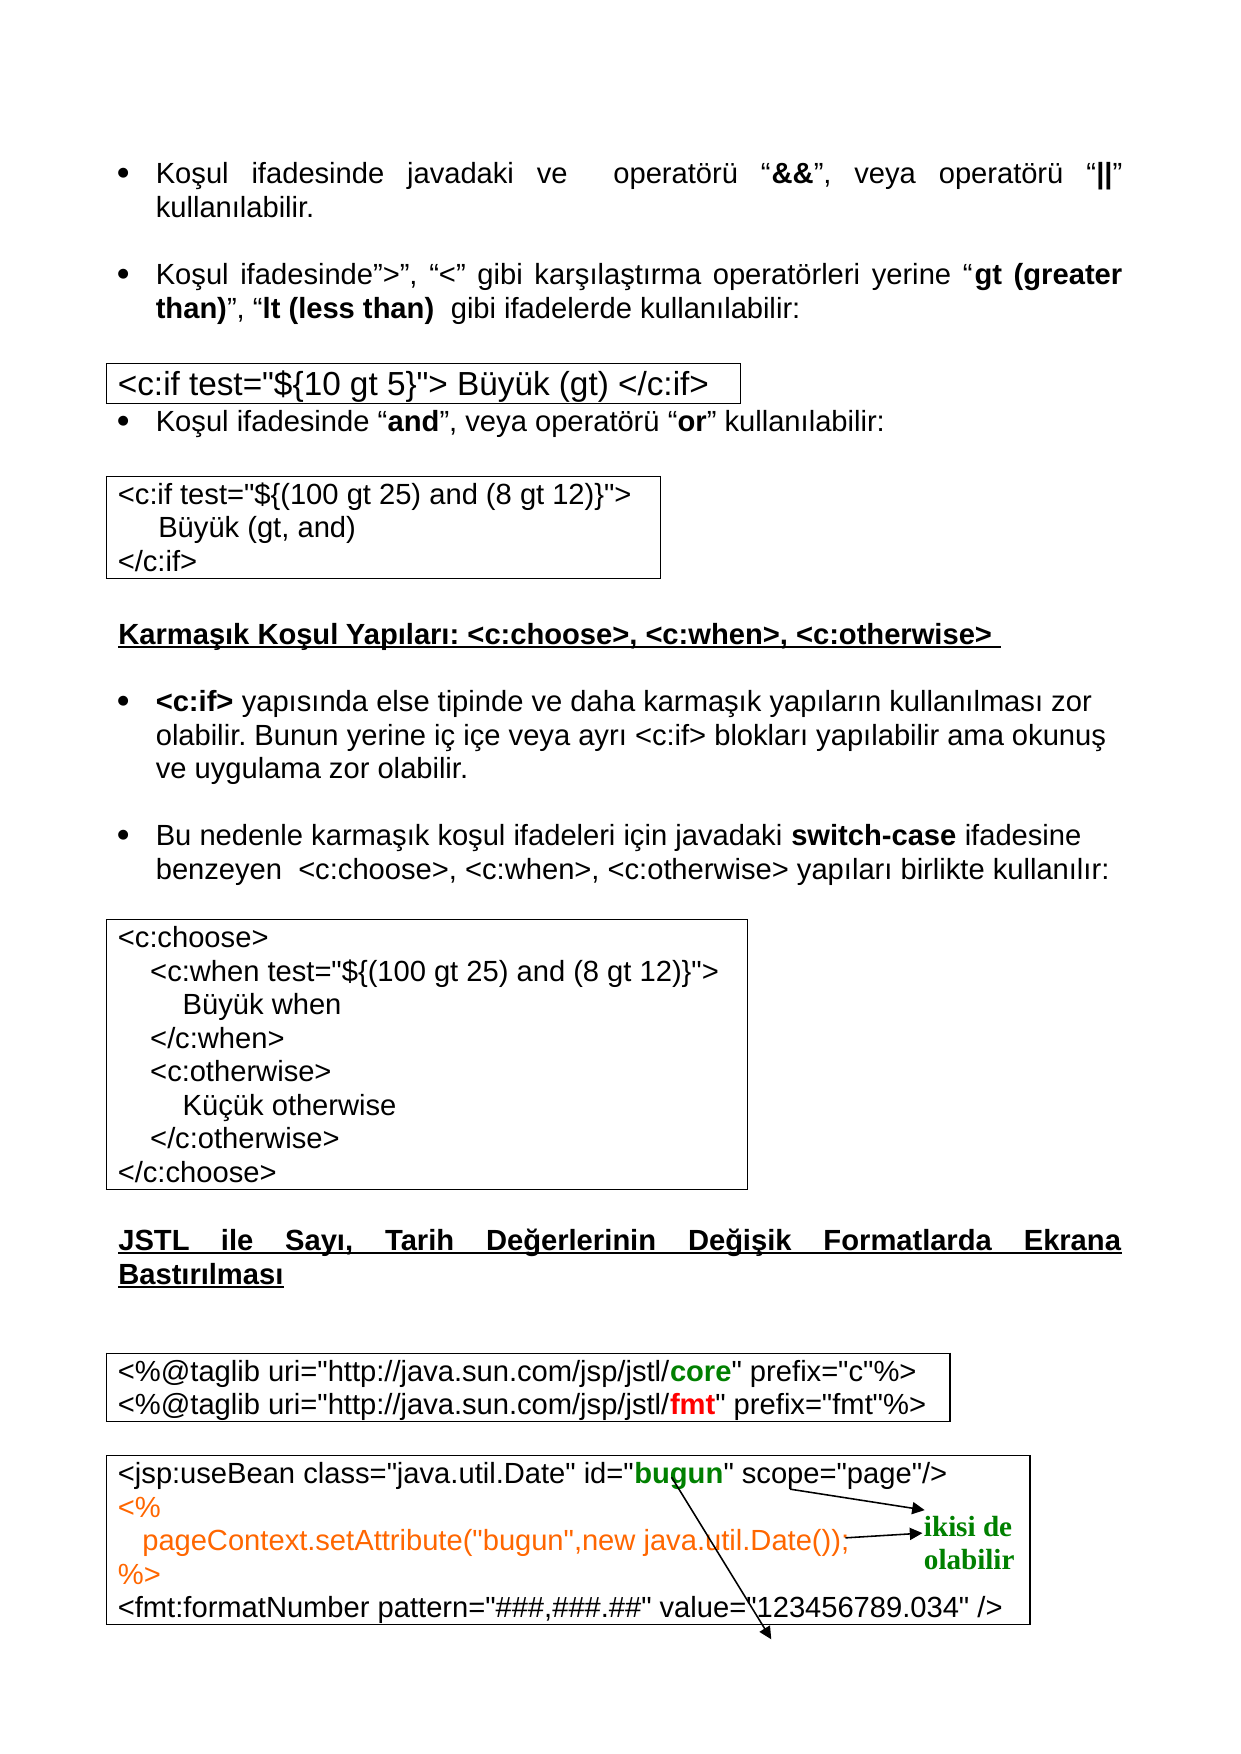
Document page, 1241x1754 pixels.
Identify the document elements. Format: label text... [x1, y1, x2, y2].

list Koşul ifadesinde javadaki ve operatörü “&&”, veya operatörü “||” kullanılabilir. [118, 157, 1122, 224]
table_header <jsp:useBean class="java.util.Date" id="bugun" scope="page"/> <% pageContext.setAttribute("bugun",new java.util.Date()); %> <fmt:formatNumber pattern="###,###.##" value="123456789.034" /> <fmt:formatDate pattern="dd/MM/yyyy" value="${bugun}"/> [107, 1456, 1029, 1624]
list Koşul ifadesinde “and”, veya operatörü “or” kullanılabilir: [118, 404, 1122, 437]
text Karmaşık Koşul Yapıları: <c:choose>, <c:when>, <c:otherwise> [118, 617, 1122, 651]
list Koşul ifadesinde”>”, “<” gibi karşılaştırma operatörleri yerine “gt (greater than)”, “lt (less than) gibi ifadelerde kullanılabilir: [118, 257, 1122, 325]
list <c:if> yapısında else tipinde ve daha karmaşık yapıların kullanılması zor olabilir. Bunun yerine iç içe veya ayrı <c:if> blokları yapılabilir ama okunuş ve uygulama zor olabilir. [118, 684, 1122, 785]
table_header <c:if test="${(100 gt 25) and (8 gt 12)}"> Büyük (gt, and) </c:if> [107, 477, 660, 577]
text JSTL ile Sayı, Tarih Değerlerinin Değişik Formatlarda Ekrana [118, 1223, 1122, 1252]
table_header <%@taglib uri="http://java.sun.com/jsp/jstl/core" prefix="c"%> <%@taglib uri="http://java.sun.com/jsp/jstl/fmt" prefix="fmt"%> [107, 1354, 949, 1421]
text Bastırılması [118, 1254, 1122, 1290]
list Bu nedenle karmaşık koşul ifadeleri için javadaki switch-case ifadesine benzeyen <c:choose>, <c:when>, <c:otherwise> yapıları birlikte kullanılır: [118, 818, 1122, 886]
table_header <c:if test="${10 gt 5}"> Büyük (gt) </c:if> [107, 364, 740, 403]
table_header <c:choose> <c:when test="${(100 gt 25) and (8 gt 12)}"> Büyük when </c:when> <c:otherwise> Küçük otherwise </c:otherwise> </c:choose> [107, 920, 747, 1189]
